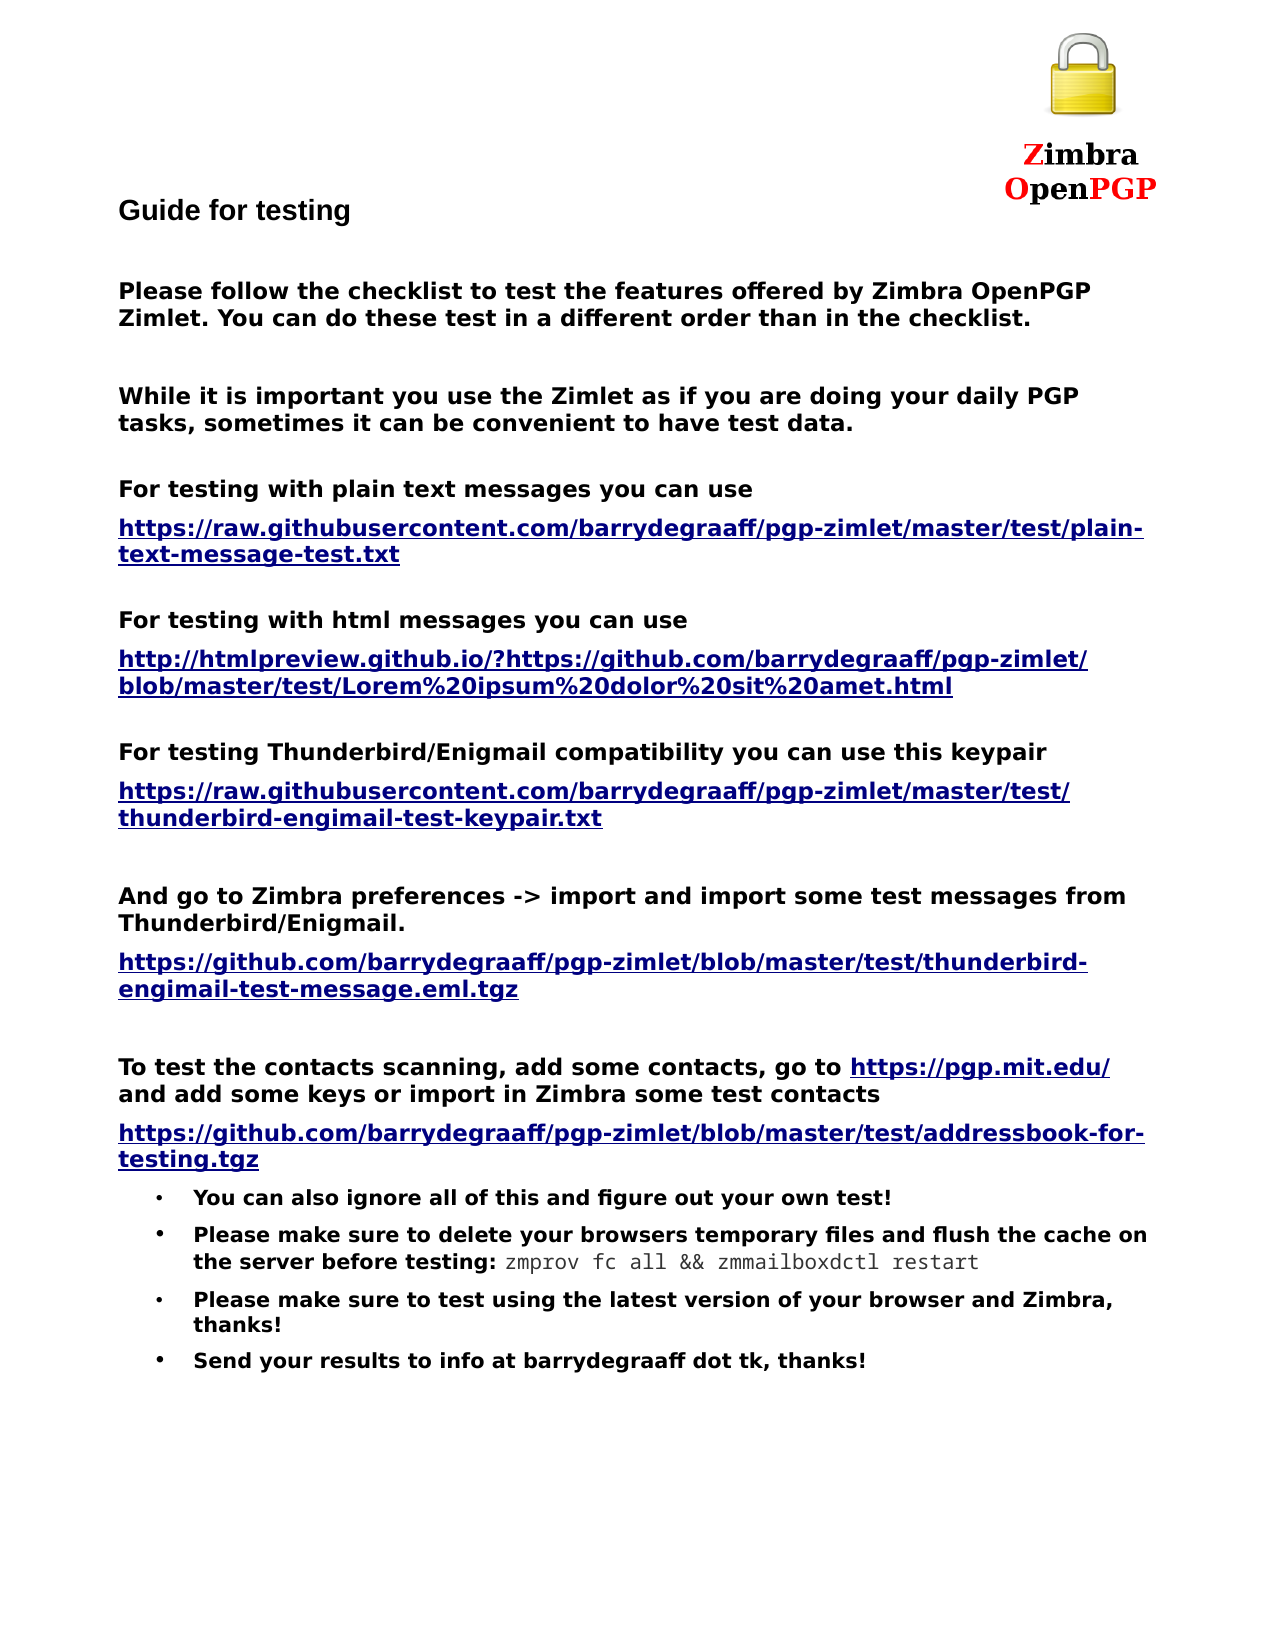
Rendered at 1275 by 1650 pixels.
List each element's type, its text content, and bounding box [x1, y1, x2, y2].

list Please make sure to test using the latest version of your browser and Zimbra, thanks! [156, 1288, 1157, 1337]
subtitle Guide for testing [118, 193, 1157, 227]
list You can also ignore all of this and figure out your own test! [156, 1186, 1157, 1210]
text http://htmlpreview.github.io/?https://github.com/barrydegraaff/pgp-zimlet/blob/master/test/Lorem%20ipsum%20dolor%20sit%20amet.html [118, 647, 1157, 700]
picture [1004, 32, 1157, 205]
text https://raw.githubusercontent.com/barrydegraaff/pgp-zimlet/master/test/thunderbird-engimail-test-keypair.txt [118, 778, 1157, 832]
text https://raw.githubusercontent.com/barrydegraaff/pgp-zimlet/master/test/plain-text-message-test.txt [118, 515, 1157, 568]
list Send your results to info at barrydegraaff dot tk, thanks! [156, 1349, 1157, 1374]
text To test the contacts scanning, add some contacts, go to https://pgp.mit.edu/ and add some keys or import in Zimbra some test contacts [118, 1054, 1157, 1107]
text Please follow the checklist to test the features offered by Zimbra OpenPGP Zimlet. You can do these test in a different order than in the checklist. [118, 278, 1157, 332]
text https://github.com/barrydegraaff/pgp-zimlet/blob/master/test/thunderbird-engimail-test-message.eml.tgz [118, 949, 1157, 1002]
text For testing Thunderbird/Enigmail compatibility you can use this keypair [118, 712, 1157, 766]
text While it is important you use the Zimlet as if you are doing your daily PGP tasks, sometimes it can be convenient to have test data. [118, 383, 1157, 437]
text For testing with plain text messages you can use [118, 449, 1157, 502]
text And go to Zimbra preferences -> import and import some test messages from Thunderbird/Enigmail. [118, 883, 1157, 937]
text https://github.com/barrydegraaff/pgp-zimlet/blob/master/test/addressbook-for-testing.tgz [118, 1120, 1157, 1173]
list Please make sure to delete your browsers temporary files and flush the cache on the server before testing: zmprov fc all && zmmailboxdctl restart [156, 1223, 1157, 1276]
text For testing with html messages you can use [118, 581, 1157, 634]
